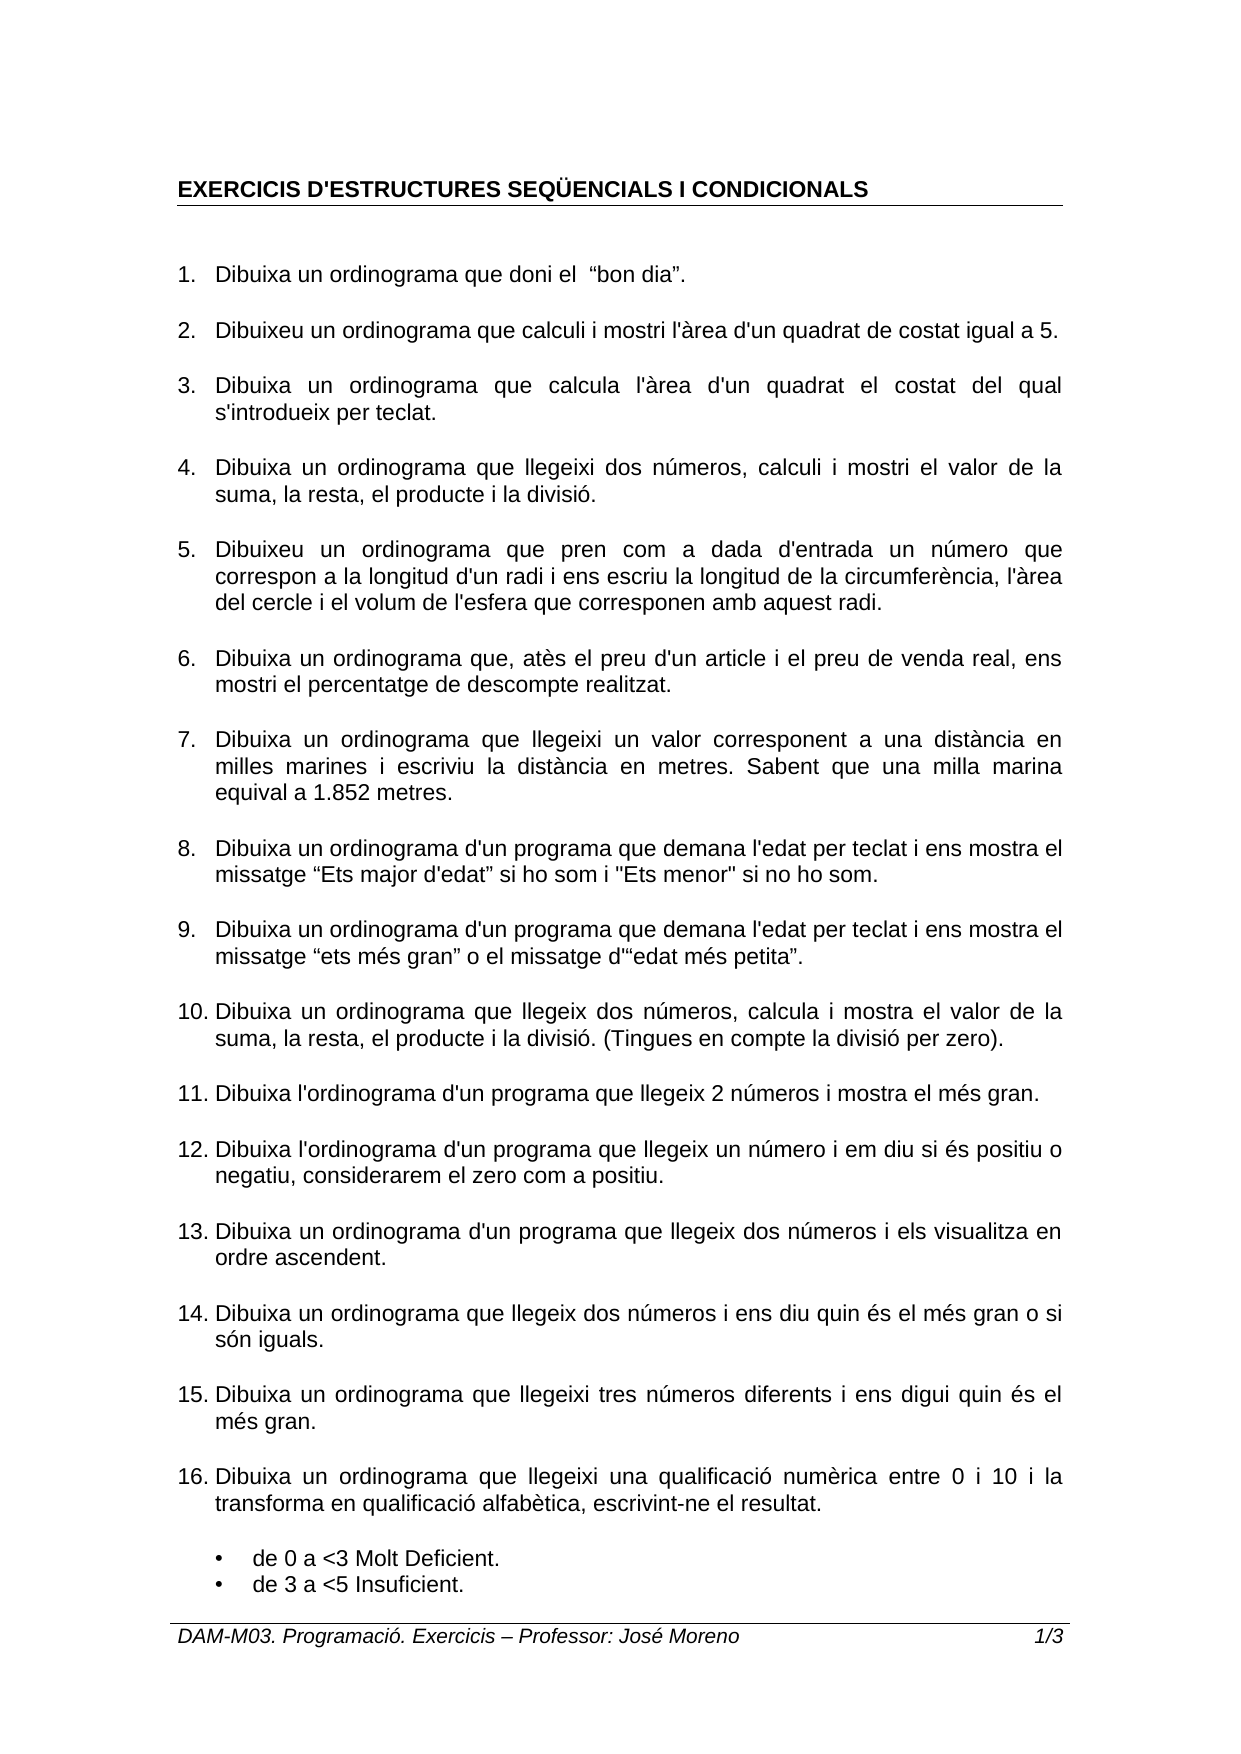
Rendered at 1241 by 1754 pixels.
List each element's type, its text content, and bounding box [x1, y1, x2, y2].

list Dibuixa un ordinograma d'un programa que demana l'edat per teclat i ens mostra el missatge “ets més gran” o el missatge d'“edat més petita”. [177, 916, 1063, 969]
list Dibuixa un ordinograma que llegeix dos números i ens diu quin és el més gran o si són iguals. [177, 1299, 1063, 1352]
list Dibuixa un ordinograma que llegeix dos números, calcula i mostra el valor de la suma, la resta, el producte i la divisió. (Tingues en compte la divisió per zero). [177, 998, 1063, 1051]
list Dibuixa un ordinograma que llegeixi tres números diferents i ens digui quin és el més gran. [177, 1381, 1063, 1434]
list Dibuixa un ordinograma que, atès el preu d'un article i el preu de venda real, ens mostri el percentatge de descompte realitzat. [177, 644, 1063, 697]
list Dibuixa un ordinograma que doni el “bon dia”. [177, 261, 1063, 288]
list Dibuixa un ordinograma que llegeixi dos números, calculi i mostri el valor de la suma, la resta, el producte i la divisió. [177, 454, 1063, 507]
subtitle EXERCICIS D'ESTRUCTURES SEQÜENCIALS I CONDICIONALS [177, 176, 1063, 205]
list Dibuixa un ordinograma que llegeixi una qualificació numèrica entre 0 i 10 i la transforma en qualificació alfabètica, escrivint-ne el resultat. [177, 1463, 1063, 1516]
list de 3 a <5 Insuficient. [215, 1571, 1063, 1598]
list Dibuixa un ordinograma que calcula l'àrea d'un quadrat el costat del qual s'introdueix per teclat. [177, 372, 1063, 425]
list Dibuixa un ordinograma d'un programa que demana l'edat per teclat i ens mostra el missatge “Ets major d'edat” si ho som i "Ets menor" si no ho som. [177, 834, 1063, 887]
list Dibuixeu un ordinograma que pren com a dada d'entrada un número que correspon a la longitud d'un radi i ens escriu la longitud de la circumferència, l'àrea del cercle i el volum de l'esfera que corresponen amb aquest radi. [177, 536, 1063, 615]
list de 0 a <3 Molt Deficient. [215, 1545, 1063, 1571]
list Dibuixeu un ordinograma que calculi i mostri l'àrea d'un quadrat de costat igual a 5. [177, 317, 1063, 343]
list Dibuixa un ordinograma que llegeixi un valor corresponent a una distància en milles marines i escriviu la distància en metres. Sabent que una milla marina equival a 1.852 metres. [177, 726, 1063, 805]
list Dibuixa un ordinograma d'un programa que llegeix dos números i els visualitza en ordre ascendent. [177, 1218, 1063, 1270]
list Dibuixa l'ordinograma d'un programa que llegeix 2 números i mostra el més gran. [177, 1080, 1063, 1107]
list Dibuixa l'ordinograma d'un programa que llegeix un número i em diu si és positiu o negatiu, considerarem el zero com a positiu. [177, 1136, 1063, 1188]
